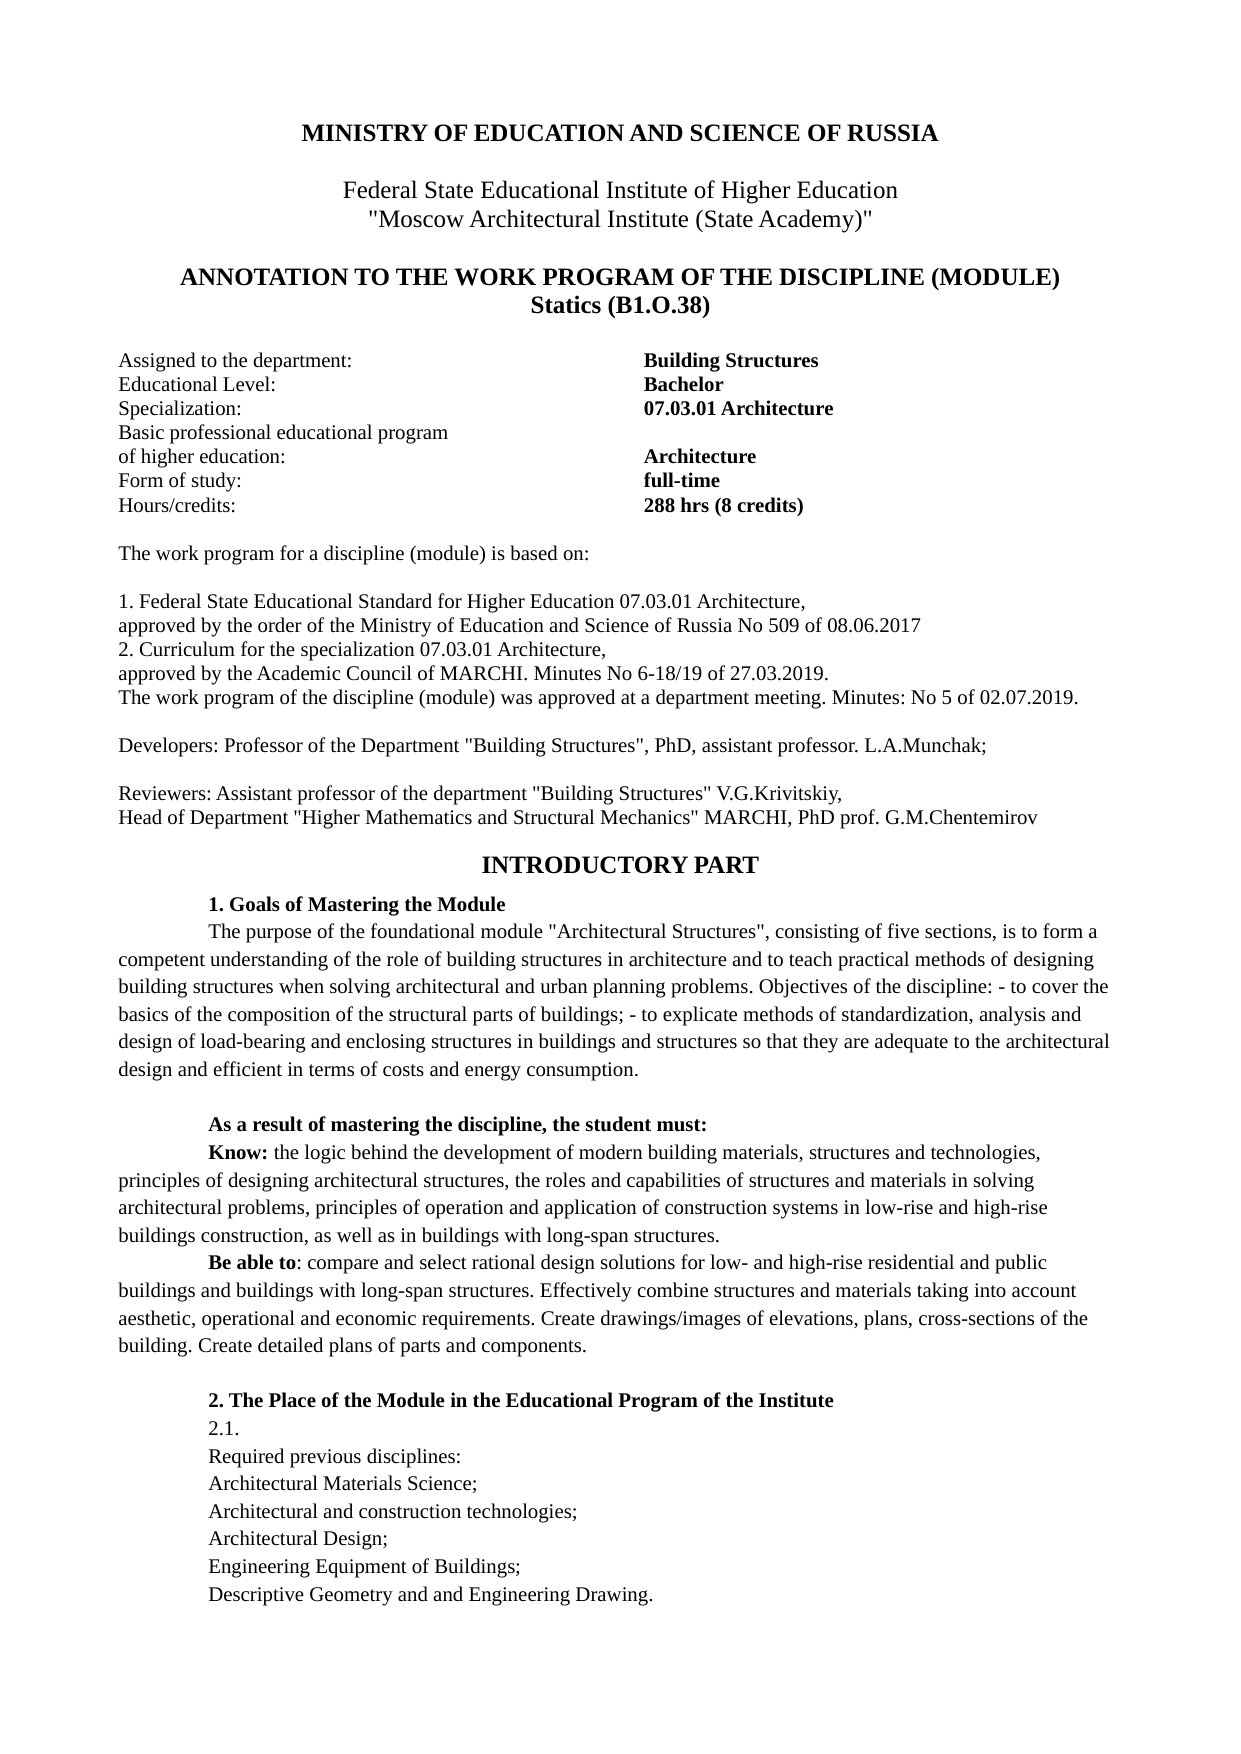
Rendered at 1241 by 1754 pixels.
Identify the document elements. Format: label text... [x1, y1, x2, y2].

text Basic professional educational program of higher education: Architecture [118, 420, 1122, 468]
text 2. The Place of the Module in the Educational Program of the Institute [118, 1388, 1122, 1412]
text Educational Level: Bachelor [118, 372, 1122, 396]
text The purpose of the foundational module "Architectural Structures", consisting of five sections, is to form a competent understanding of the role of building structures in architecture and to teach practical methods of designing building structures when solving architectural and urban planning problems. Objectives of the discipline: - to cover the basics of the composition of the structural parts of buildings; - to explicate methods of standardization, analysis and design of load-bearing and enclosing structures in buildings and structures so that they are adequate to the architectural design and efficient in terms of costs and energy consumption. [118, 919, 1122, 1081]
text 2. Curriculum for the specialization 07.03.01 Architecture, approved by the Academic Council of MARCHI. Minutes No 6-18/19 of 27.03.2019. [118, 637, 1122, 685]
text ANNOTATION TO THE WORK PROGRAM OF THE DISCIPLINE (MODULE) [118, 262, 1122, 291]
text Reviewers: Assistant professor of the department "Building Structures" V.G.Krivitskiy, Head of Department "Higher Mathematics and Structural Mechanics" MARCHI, PhD prof. G.M.Chentemirov [118, 781, 1122, 829]
text Engineering Equipment of Buildings; [118, 1554, 1122, 1578]
text Statics (B1.O.38) [118, 291, 1122, 319]
text Architectural Materials Science; [118, 1471, 1122, 1495]
text Assigned to the department: Building Structures [118, 348, 1122, 372]
text Required previous disciplines: [118, 1443, 1122, 1468]
text 2.1. [118, 1416, 1122, 1440]
text Descriptive Geometry and and Engineering Drawing. [118, 1582, 1122, 1606]
text Architectural and construction technologies; [118, 1499, 1122, 1523]
text Be able to: compare and select rational design solutions for low- and high-rise residential and public buildings and buildings with long-span structures. Effectively combine structures and materials taking into account aesthetic, operational and economic requirements. Create drawings/images of elevations, plans, cross-sections of the building. Create detailed plans of parts and components. [118, 1250, 1122, 1357]
text Federal State Educational Institute of Higher Education "Moscow Architectural Institute (State Academy)" [118, 176, 1122, 233]
text Know: the logic behind the development of modern building materials, structures and technologies, principles of designing architectural structures, the roles and capabilities of structures and materials in solving architectural problems, principles of operation and application of construction systems in low-rise and high-rise buildings construction, as well as in buildings with long-span structures. [118, 1140, 1122, 1247]
text Architectural Design; [118, 1526, 1122, 1550]
text Form of study: full-time [118, 468, 1122, 492]
text Specialization: 07.03.01 Architecture [118, 396, 1122, 420]
text As a result of mastering the discipline, the student must: [118, 1112, 1122, 1136]
text Developers: Professor of the Department "Building Structures", PhD, assistant professor. L.A.Munchak; [118, 733, 1122, 757]
text The work program of the discipline (module) was approved at a department meeting. Minutes: No 5 of 02.07.2019. [118, 685, 1122, 709]
text MINISTRY OF EDUCATION AND SCIENCE OF RUSSIA [118, 118, 1122, 147]
text 1. Goals of Mastering the Module [118, 891, 1122, 916]
text 1. Federal State Educational Standard for Higher Education 07.03.01 Architecture, approved by the order of the Ministry of Education and Science of Russia No 509 of 08.06.2017 [118, 589, 1122, 637]
text Hours/credits: 288 hrs (8 credits) [118, 492, 1122, 517]
text The work program for a discipline (module) is based on: [118, 541, 1122, 565]
subtitle INTRODUCTORY PART [118, 850, 1122, 879]
